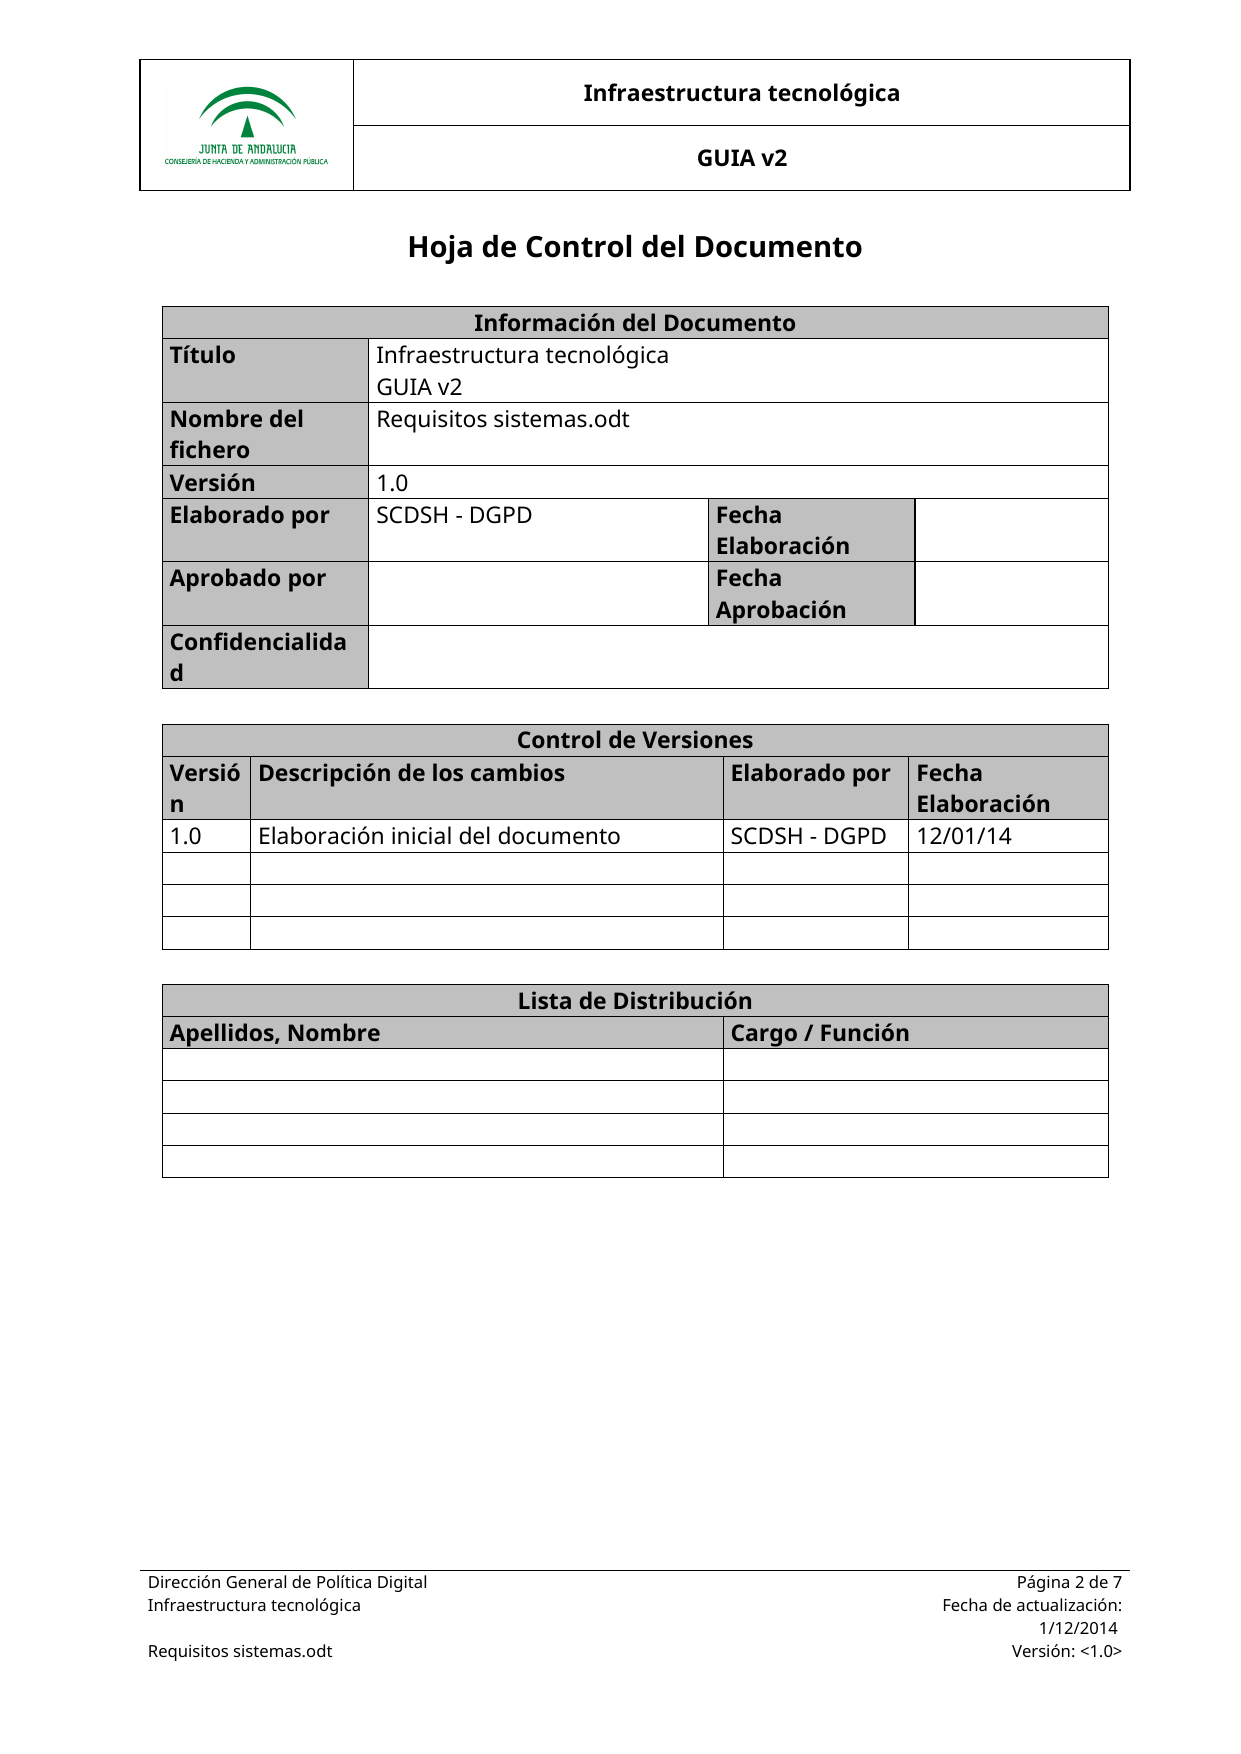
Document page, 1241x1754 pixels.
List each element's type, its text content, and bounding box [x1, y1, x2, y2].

table_cell SCDSH - DGPD [724, 820, 908, 852]
table_cell [724, 885, 908, 916]
table_cell [163, 885, 250, 916]
table_cell [251, 885, 723, 916]
table_cell [163, 1146, 723, 1177]
table_cell Fecha Elaboración [909, 757, 1108, 819]
picture [164, 85, 330, 165]
table_cell [163, 1049, 723, 1080]
table_cell [724, 917, 908, 948]
table_cell 1.0 [163, 820, 250, 852]
table_cell Nombre del fichero [163, 403, 368, 465]
table_cell [724, 1146, 1108, 1177]
table_header Información del Documento [163, 307, 1108, 338]
table_cell [909, 885, 1108, 916]
table_cell [724, 1049, 1108, 1080]
table_cell [163, 917, 250, 948]
table_cell 01/12/14 [909, 820, 1108, 852]
table_cell [163, 853, 250, 884]
table_cell Fecha Elaboración [709, 499, 914, 561]
table_header Control de Versiones [163, 725, 1108, 756]
table_cell [909, 853, 1108, 884]
table_cell Elaboración inicial del documento [251, 820, 723, 852]
table_cell 1.0 [369, 466, 1108, 498]
table_cell [916, 562, 1108, 625]
table_cell [909, 917, 1108, 948]
table_cell [724, 1114, 1108, 1145]
table_cell Cargo / Función [724, 1017, 1108, 1048]
table_cell Aprobado por [163, 562, 368, 625]
table_cell [163, 1081, 723, 1113]
table_cell Infraestructura tecnológica GUIA v2 [369, 339, 1108, 402]
subtitle Hoja de Control del Documento [148, 226, 1122, 266]
table_cell Requisitos sistemas.odt [369, 403, 1108, 465]
table_cell Versión [163, 466, 368, 498]
table_cell [369, 562, 708, 625]
table_cell Apellidos, Nombre [163, 1017, 723, 1048]
table_cell [916, 499, 1108, 561]
table_cell SCDSH - DGPD [369, 499, 708, 561]
table_cell Descripción de los cambios [251, 757, 723, 819]
table_header Lista de Distribución [163, 985, 1108, 1016]
table_cell [163, 1114, 723, 1145]
table_cell [251, 917, 723, 948]
table_cell [724, 1081, 1108, 1113]
table_cell Título [163, 339, 368, 402]
table_cell [724, 853, 908, 884]
table_cell Versión [163, 757, 250, 819]
table_cell Elaborado por [724, 757, 908, 819]
table_cell Confidencialidad [163, 626, 368, 688]
table_cell [369, 626, 1108, 688]
table_cell Elaborado por [163, 499, 368, 561]
table_cell Fecha Aprobación [709, 562, 914, 625]
table_cell [251, 853, 723, 884]
